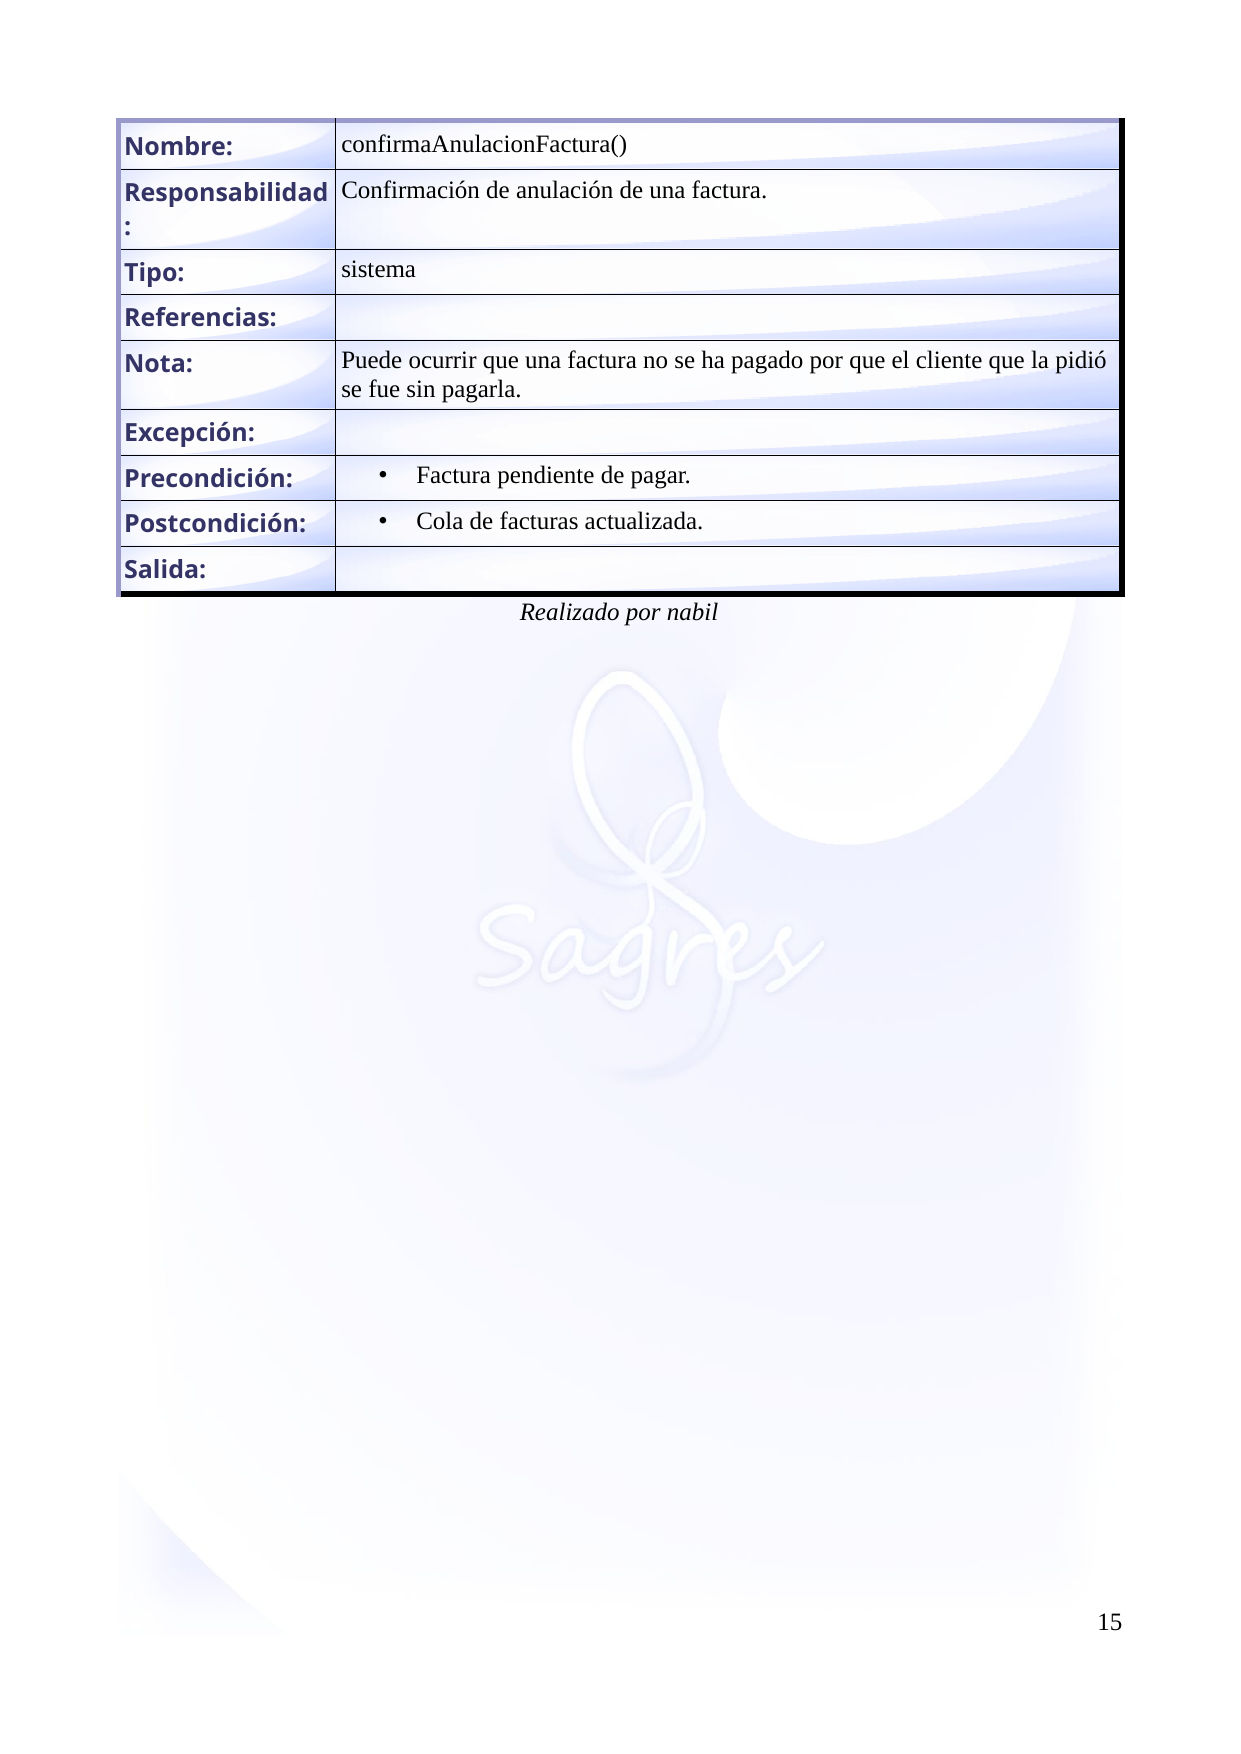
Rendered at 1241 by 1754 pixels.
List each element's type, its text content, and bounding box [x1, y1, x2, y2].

table_cell Cola de facturas actualizada. [336, 501, 1119, 546]
table_cell Responsabilidad: [121, 170, 335, 248]
table_cell Precondición: [121, 456, 335, 500]
table_cell Confirmación de anulación de una factura. [336, 170, 1119, 248]
table_cell Salida: [121, 547, 335, 591]
table_cell sistema [336, 250, 1119, 294]
table_cell [336, 295, 1119, 340]
table_cell Nota: [121, 341, 335, 409]
table_cell Referencias: [121, 295, 335, 340]
table_header confirmaAnulacionFactura() [336, 123, 1119, 169]
table_cell Factura pendiente de pagar. [336, 456, 1119, 500]
table_cell Excepción: [121, 410, 335, 454]
table_cell Puede ocurrir que una factura no se ha pagado por que el cliente que la pidió se fue sin pagarla. [336, 341, 1119, 409]
table_cell [336, 410, 1119, 454]
text Realizado por nabil [118, 597, 1122, 625]
picture [118, 625, 1122, 1636]
table_header Nombre: [121, 123, 335, 169]
table_cell Tipo: [121, 250, 335, 294]
table_cell [336, 547, 1119, 591]
table_cell Postcondición: [121, 501, 335, 546]
